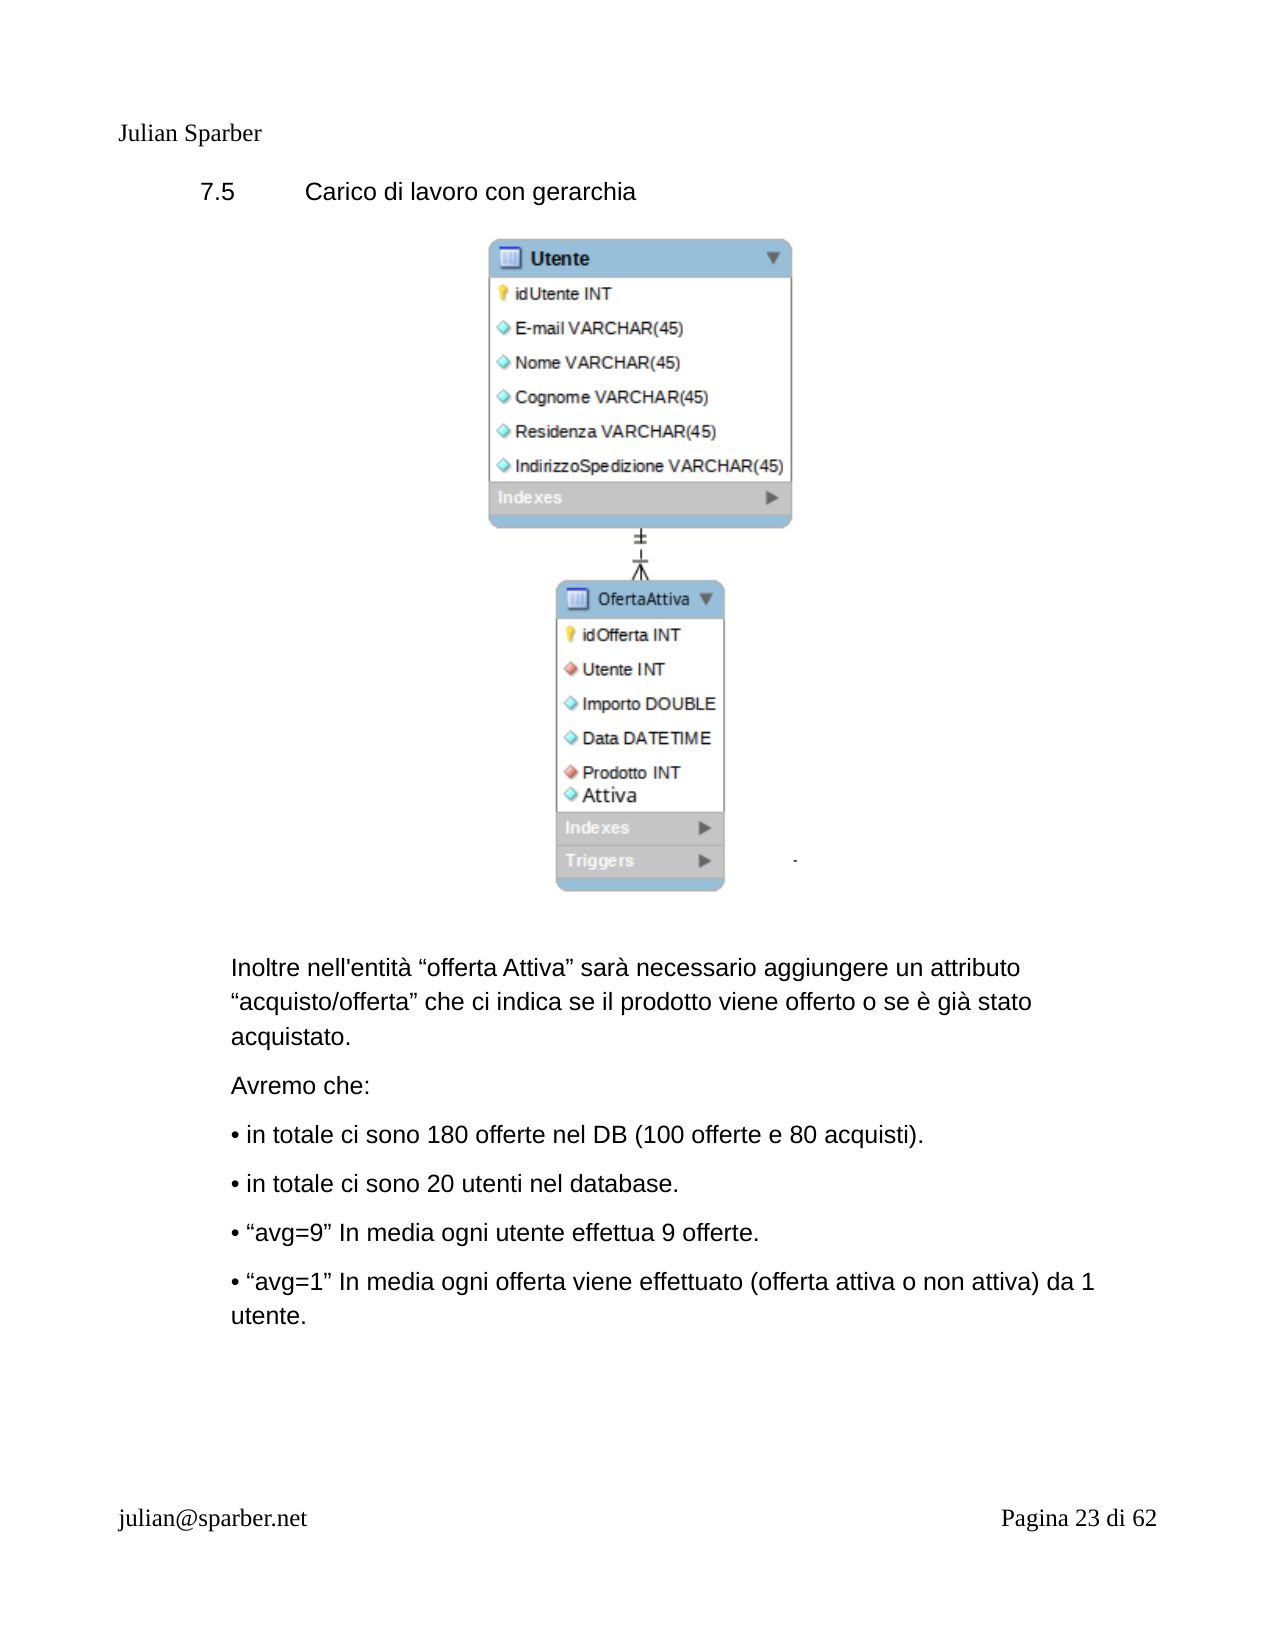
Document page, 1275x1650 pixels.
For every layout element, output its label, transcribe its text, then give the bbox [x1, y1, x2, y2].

picture [470, 226, 805, 898]
list • in totale ci sono 20 utenti nel database. [193, 1169, 1157, 1197]
list • “avg=9” In media ogni utente effettua 9 offerte. [193, 1218, 1157, 1247]
list Avremo che: [193, 1071, 1157, 1099]
list • in totale ci sono 180 offerte nel DB (100 offerte e 80 acquisti). [193, 1120, 1157, 1148]
list Inoltre nell'entità “offerta Attiva” sarà necessario aggiungere un attributo “acquisto/offerta” che ci indica se il prodotto viene offerto o se è già stato acquistato. [193, 953, 1157, 1050]
list • “avg=1” In media ogni offerta viene effettuato (offerta attiva o non attiva) da 1 utente. [193, 1267, 1157, 1330]
list Carico di lavoro con gerarchia [193, 177, 1157, 206]
